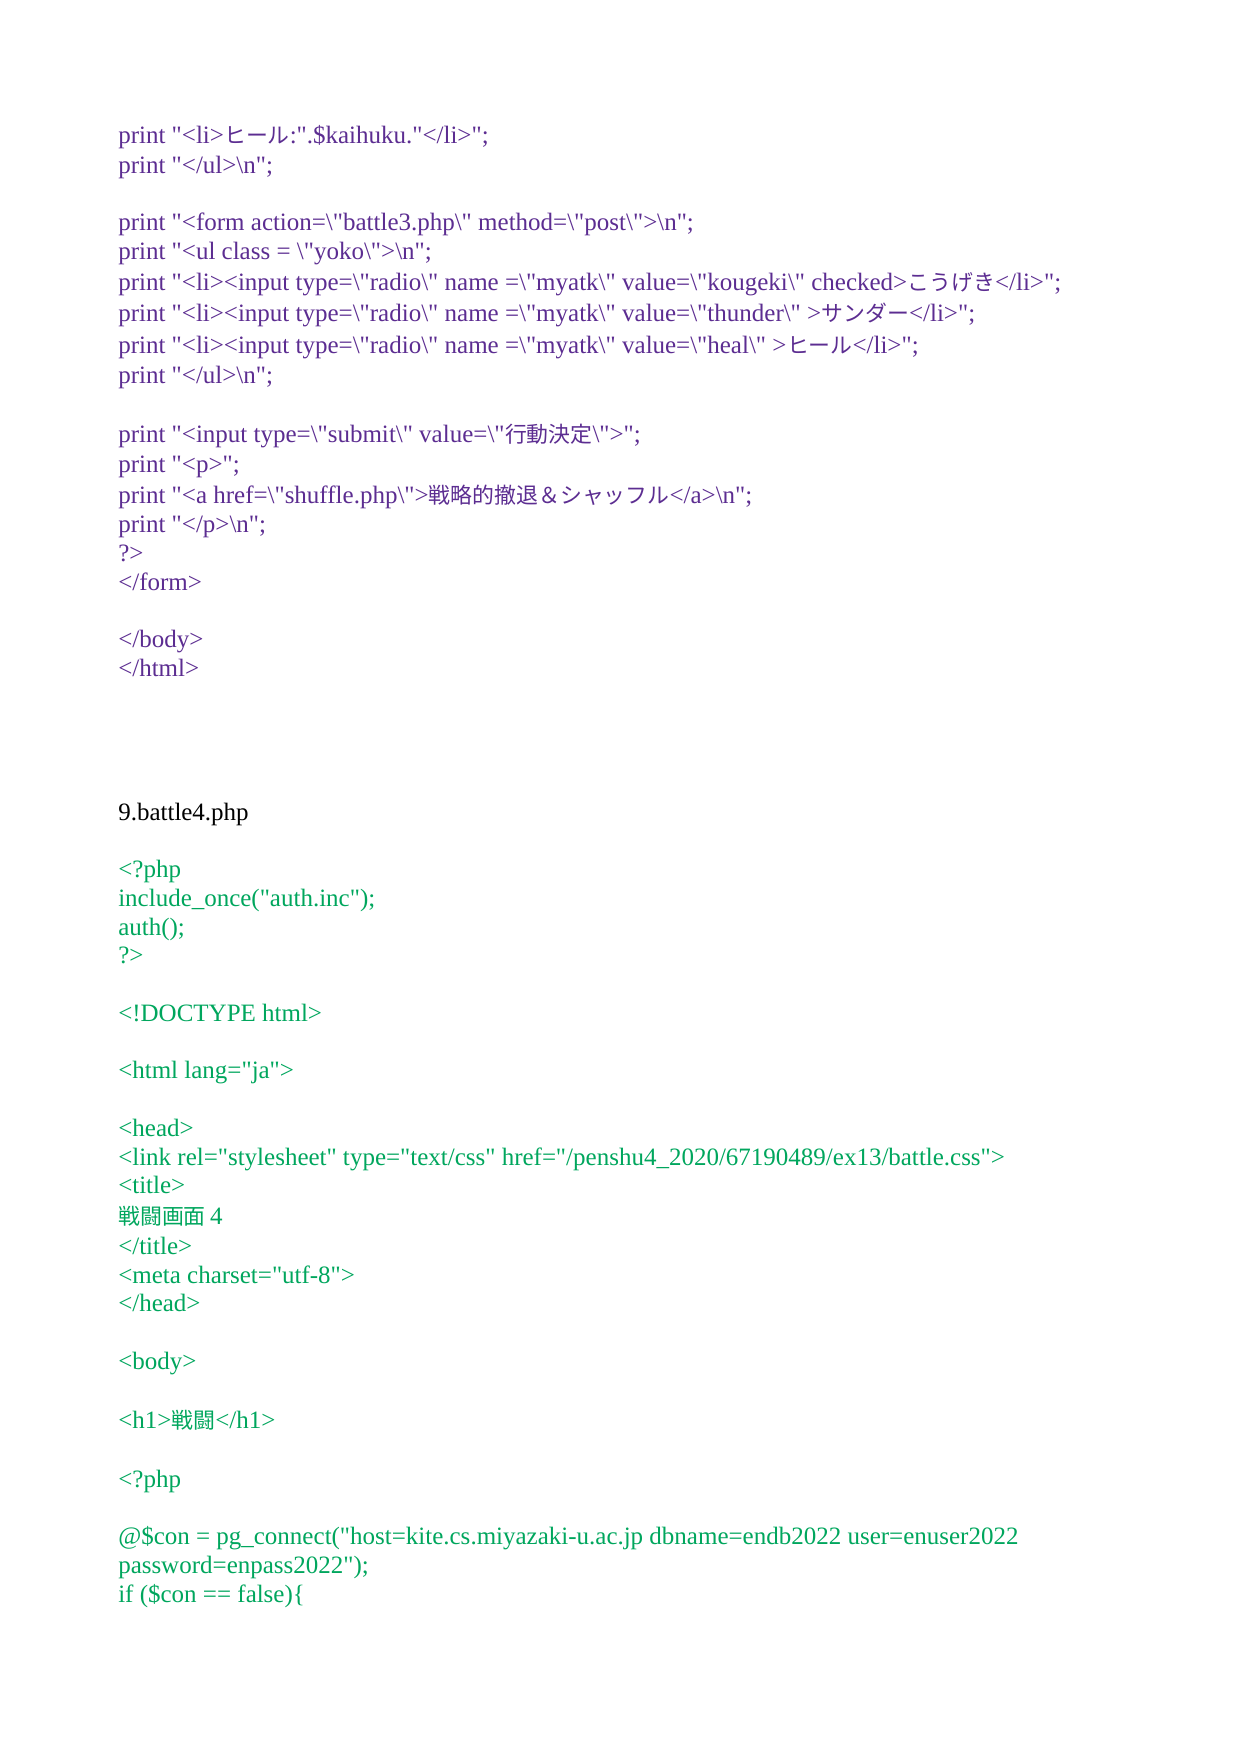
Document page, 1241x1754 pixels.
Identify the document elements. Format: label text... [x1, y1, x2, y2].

text print "<p>"; [118, 449, 1122, 478]
text </head> [118, 1288, 1122, 1317]
text @$con = pg_connect("host=kite.cs.miyazaki-u.ac.jp dbname=endb2022 user=enuser2022 password=enpass2022"); [118, 1521, 1122, 1579]
text print "</p>\n"; [118, 509, 1122, 538]
text 9.battle4.php [118, 797, 1122, 826]
text <body> [118, 1346, 1122, 1375]
text print "</ul>\n"; [118, 360, 1122, 388]
text </title> [118, 1231, 1122, 1260]
text print "<ul class = \"yoko\">\n"; [118, 236, 1122, 265]
text <h1>戦闘</h1> [118, 1403, 1122, 1435]
text <title> [118, 1171, 1122, 1199]
text </html> [118, 653, 1122, 682]
text </body> [118, 624, 1122, 653]
text print "<li><input type=\"radio\" name =\"myatk\" value=\"thunder\" >サンダー</li>"; [118, 296, 1122, 328]
text print "<input type=\"submit\" value=\"行動決定\">"; [118, 417, 1122, 449]
text <head> [118, 1113, 1122, 1142]
text <?php [118, 1464, 1122, 1493]
text print "<li><input type=\"radio\" name =\"myatk\" value=\"heal\" >ヒール</li>"; [118, 328, 1122, 360]
text print "<form action=\"battle3.php\" method=\"post\">\n"; [118, 207, 1122, 236]
text <link rel="stylesheet" type="text/css" href="/penshu4_2020/67190489/ex13/battle.css"> [118, 1142, 1122, 1171]
text print "</ul>\n"; [118, 150, 1122, 178]
text <meta charset="utf-8"> [118, 1260, 1122, 1288]
text auth(); [118, 912, 1122, 941]
text ?> [118, 941, 1122, 969]
text <!DOCTYPE html> [118, 998, 1122, 1027]
text print "<a href=\"shuffle.php\">戦略的撤退＆シャッフル</a>\n"; [118, 478, 1122, 509]
text ?> [118, 538, 1122, 567]
text <?php [118, 854, 1122, 883]
text include_once("auth.inc"); [118, 883, 1122, 912]
text <html lang="ja"> [118, 1056, 1122, 1084]
text 戦闘画面4 [118, 1199, 1122, 1231]
text print "<li><input type=\"radio\" name =\"myatk\" value=\"kougeki\" checked>こうげき</li>"; [118, 265, 1122, 296]
text print "<li>ヒール:".$kaihuku."</li>"; [118, 118, 1122, 150]
text </form> [118, 567, 1122, 596]
text if ($con == false){ [118, 1579, 1122, 1608]
